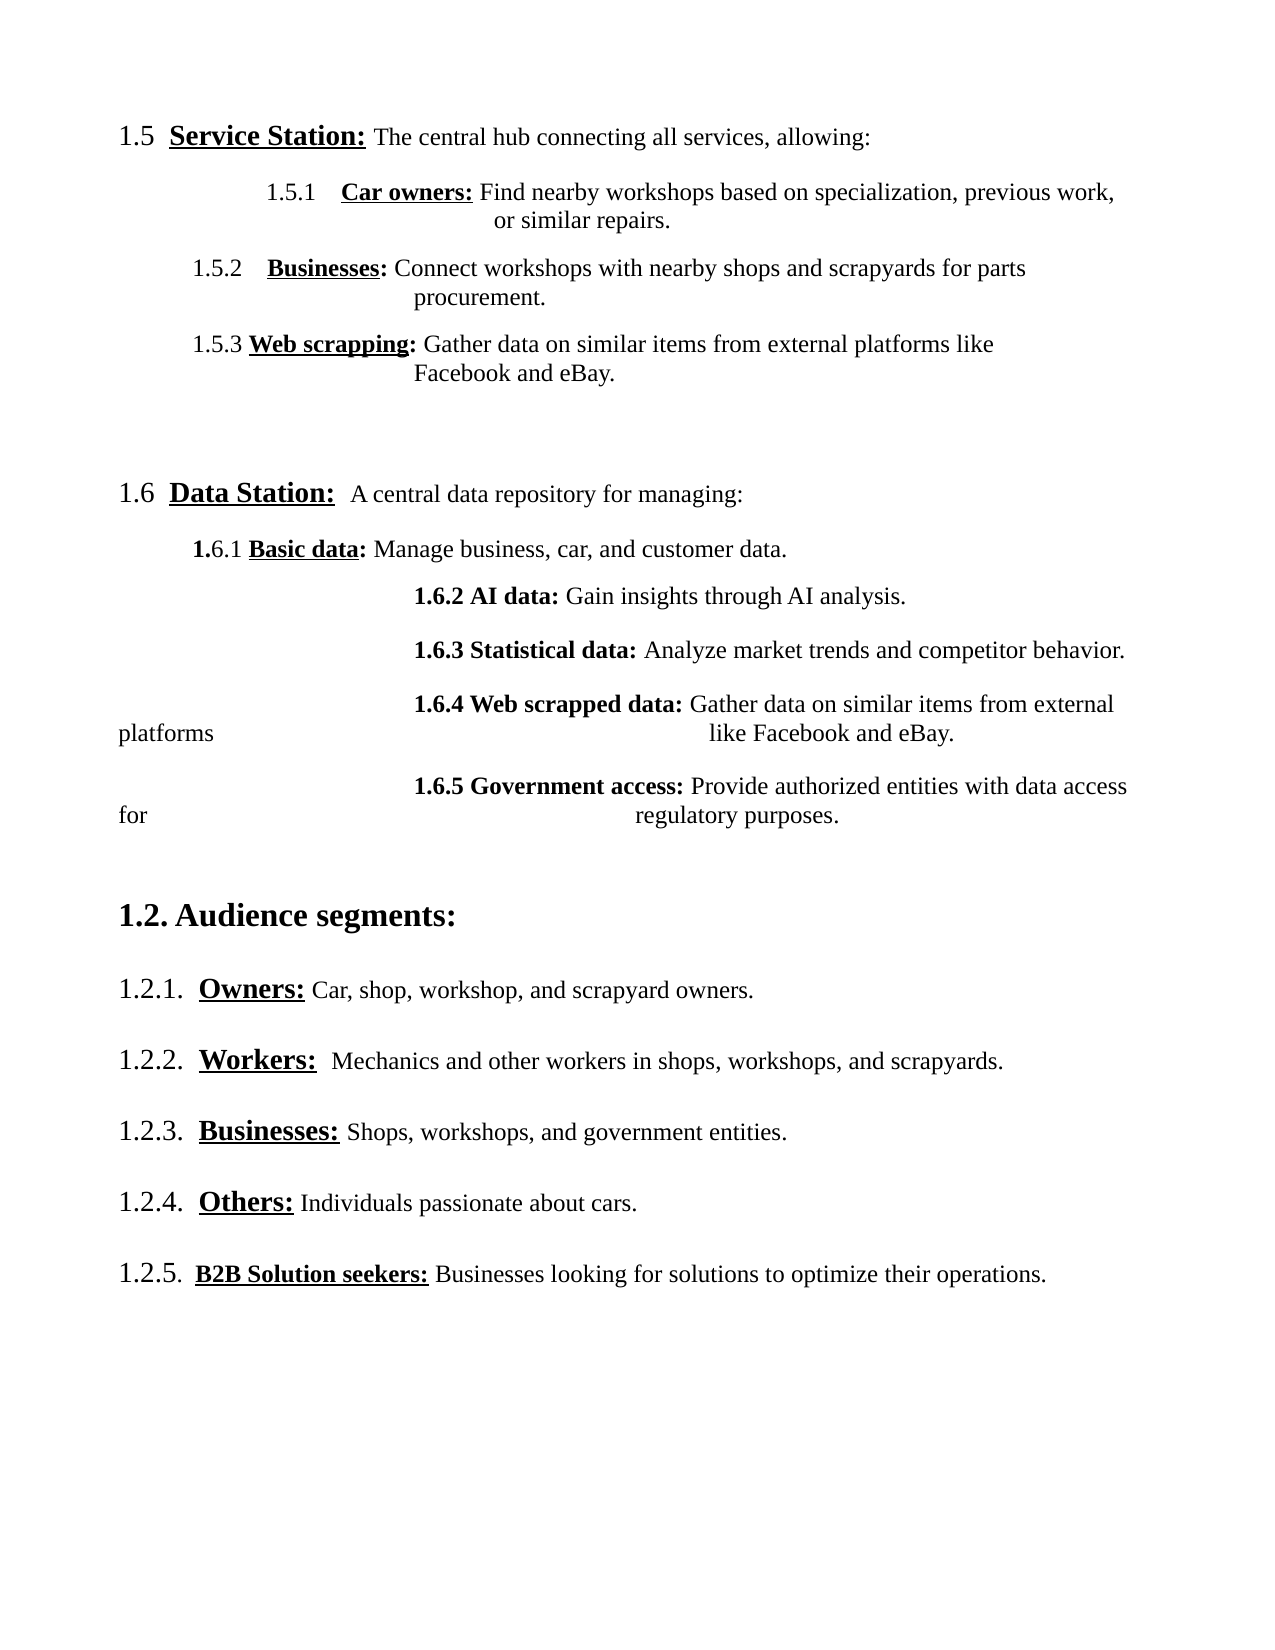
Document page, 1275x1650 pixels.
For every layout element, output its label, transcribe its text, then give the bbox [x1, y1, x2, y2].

subtitle 1.2.3. Businesses: Shops, workshops, and government entities. [118, 1113, 1157, 1147]
subtitle 1.5.2 Businesses: Connect workshops with nearby shops and scrapyards for parts procurement. [118, 253, 1157, 310]
subtitle 1.6.4 Web scrapped data: Gather data on similar items from external platforms like Facebook and eBay. [118, 689, 1157, 746]
subtitle 1.5 Service Station: The central hub connecting all services, allowing: [118, 118, 1157, 152]
subtitle 1.5.3 Web scrapping: Gather data on similar items from external platforms like Facebook and eBay. [118, 329, 1157, 387]
subtitle 1.2.2. Workers: Mechanics and other workers in shops, workshops, and scrapyards. [118, 1042, 1157, 1076]
subtitle 1.6.3 Statistical data: Analyze market trends and competitor behavior. [118, 635, 1157, 664]
subtitle 1.2. Audience segments: [118, 895, 1157, 933]
subtitle 1.6.2 AI data: Gain insights through AI analysis. [118, 581, 1157, 610]
subtitle 1.6.5 Government access: Provide authorized entities with data access for regulatory purposes. [118, 771, 1157, 829]
subtitle 1.6 Data Station: A central data repository for managing: [118, 475, 1157, 509]
subtitle 1.2.5. B2B Solution seekers: Businesses looking for solutions to optimize their operations. [118, 1255, 1157, 1289]
subtitle 1.2.4. Others: Individuals passionate about cars. [118, 1184, 1157, 1218]
subtitle 1.5.1 Car owners: Find nearby workshops based on specialization, previous work, or similar repairs. [118, 177, 1157, 234]
subtitle 1.6.1 Basic data: Manage business, car, and customer data. [118, 534, 1157, 563]
subtitle 1.2.1. Owners: Car, shop, workshop, and scrapyard owners. [118, 971, 1157, 1004]
